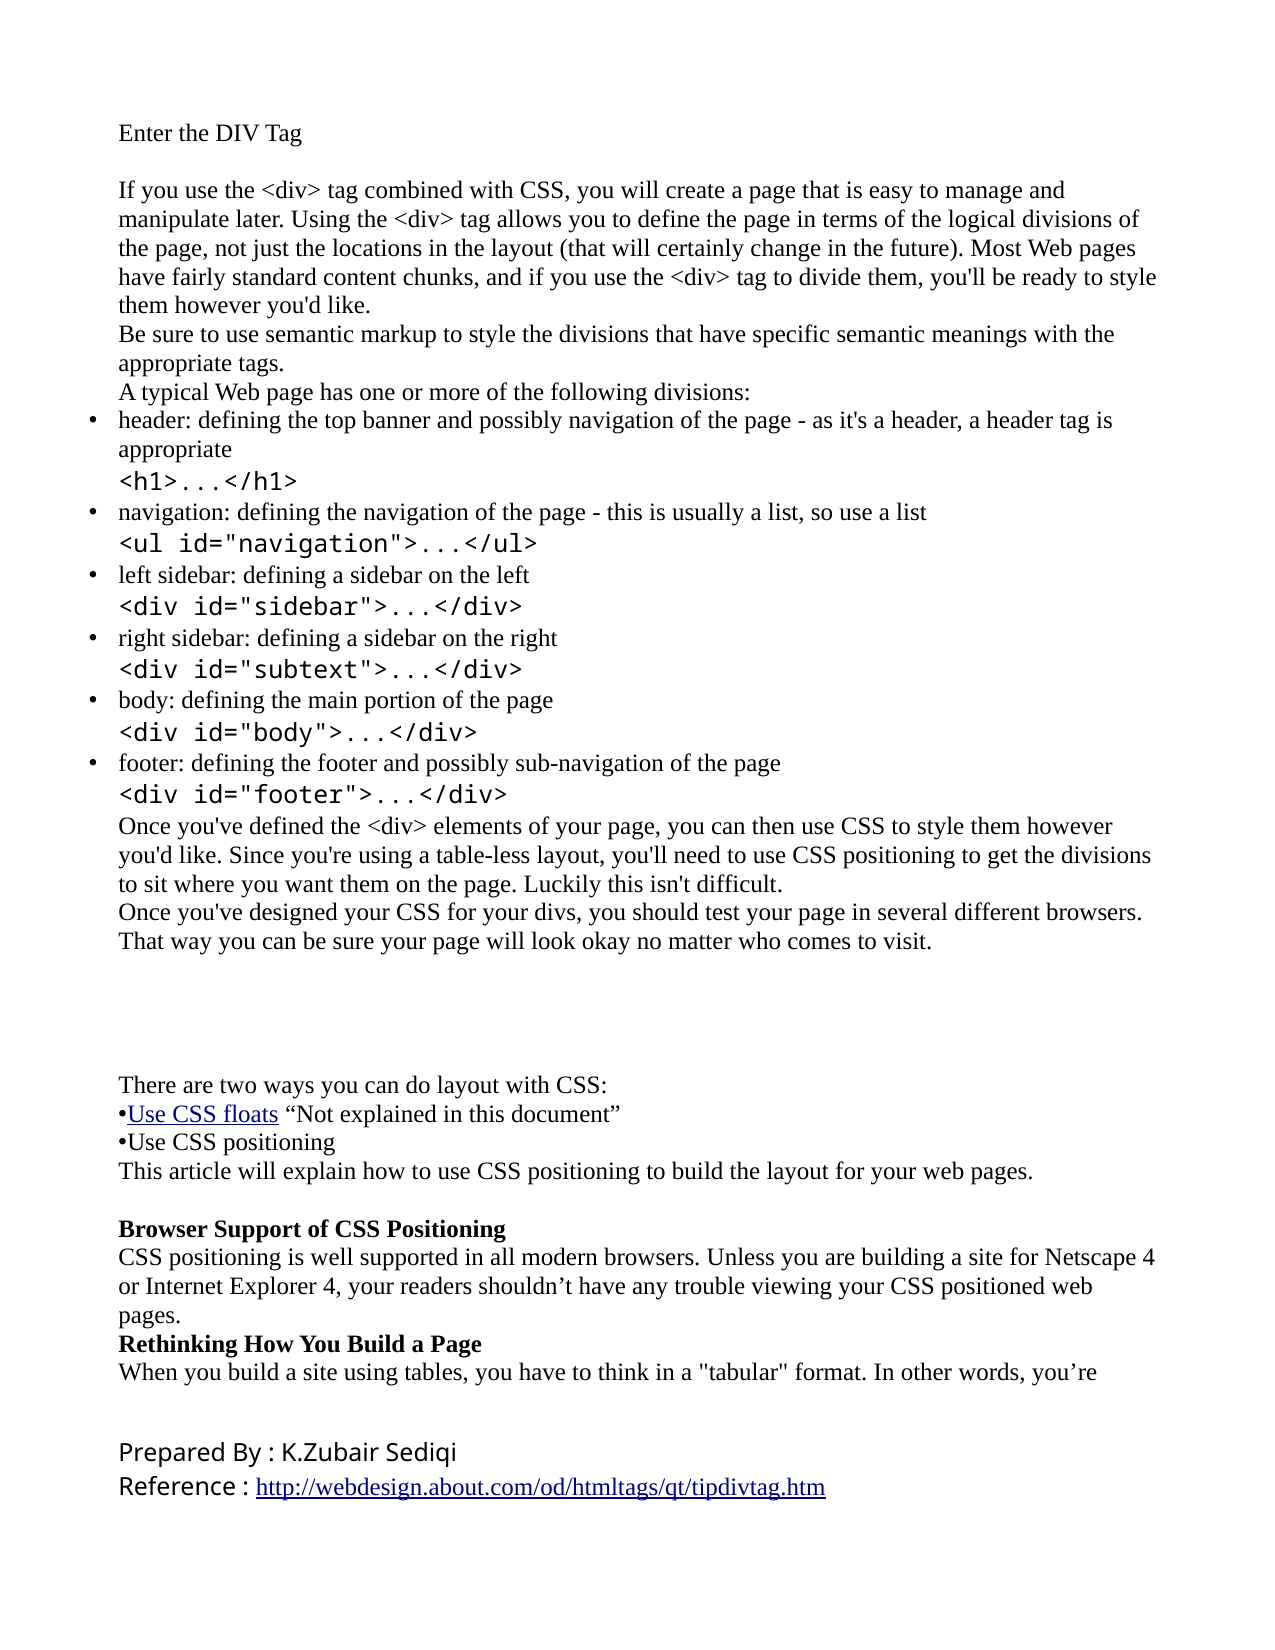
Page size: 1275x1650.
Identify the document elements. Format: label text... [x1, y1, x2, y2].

text Once you've designed your CSS for your divs, you should test your page in several different browsers. That way you can be sure your page will look okay no matter who comes to visit. [118, 897, 1157, 955]
text When you build a site using tables, you have to think in a "tabular" format. In other words, you’re [118, 1357, 1157, 1386]
text Once you've defined the <div> elements of your page, you can then use CSS to style them however you'd like. Since you're using a table-less layout, you'll need to use CSS positioning to get the divisions to sit where you want them on the page. Luckily this isn't difficult. [118, 811, 1157, 897]
text If you use the <div> tag combined with CSS, you will create a page that is easy to manage and manipulate later. Using the <div> tag allows you to define the page in terms of the logical divisions of the page, not just the locations in the layout (that will certainly change in the future). Most Web pages have fairly standard content chunks, and if you use the <div> tag to divide them, you'll be ready to style them however you'd like. [118, 176, 1157, 319]
list Use CSS floats “Not explained in this document” [118, 1099, 1157, 1127]
text Browser Support of CSS Positioning [118, 1214, 1157, 1242]
list header: defining the top banner and possibly navigation of the page - as it's a header, a header tag is appropriate [118, 406, 1157, 463]
list footer: defining the footer and possibly sub-navigation of the page [118, 748, 1157, 777]
list <h1>...</h1> [118, 463, 1157, 497]
list <div id="sidebar">...</div> [118, 589, 1157, 623]
list <ul id="navigation">...</ul> [118, 526, 1157, 560]
list Use CSS positioning [118, 1127, 1157, 1156]
list navigation: defining the navigation of the page - this is usually a list, so use a list [118, 497, 1157, 526]
list body: defining the main portion of the page [118, 686, 1157, 714]
list left sidebar: defining a sidebar on the left [118, 560, 1157, 589]
text Rethinking How You Build a Page [118, 1329, 1157, 1357]
text A typical Web page has one or more of the following divisions: [118, 377, 1157, 406]
list <div id="body">...</div> [118, 714, 1157, 748]
list <div id="footer">...</div> [118, 777, 1157, 811]
text This article will explain how to use CSS positioning to build the layout for your web pages. [118, 1156, 1157, 1185]
list <div id="subtext">...</div> [118, 652, 1157, 686]
list right sidebar: defining a sidebar on the right [118, 623, 1157, 652]
text Be sure to use semantic markup to style the divisions that have specific semantic meanings with the appropriate tags. [118, 319, 1157, 377]
text CSS positioning is well supported in all modern browsers. Unless you are building a site for Netscape 4 or Internet Explorer 4, your readers shouldn’t have any trouble viewing your CSS positioned web pages. [118, 1242, 1157, 1329]
text There are two ways you can do layout with CSS: [118, 1070, 1157, 1099]
text Enter the DIV Tag [118, 118, 1157, 147]
